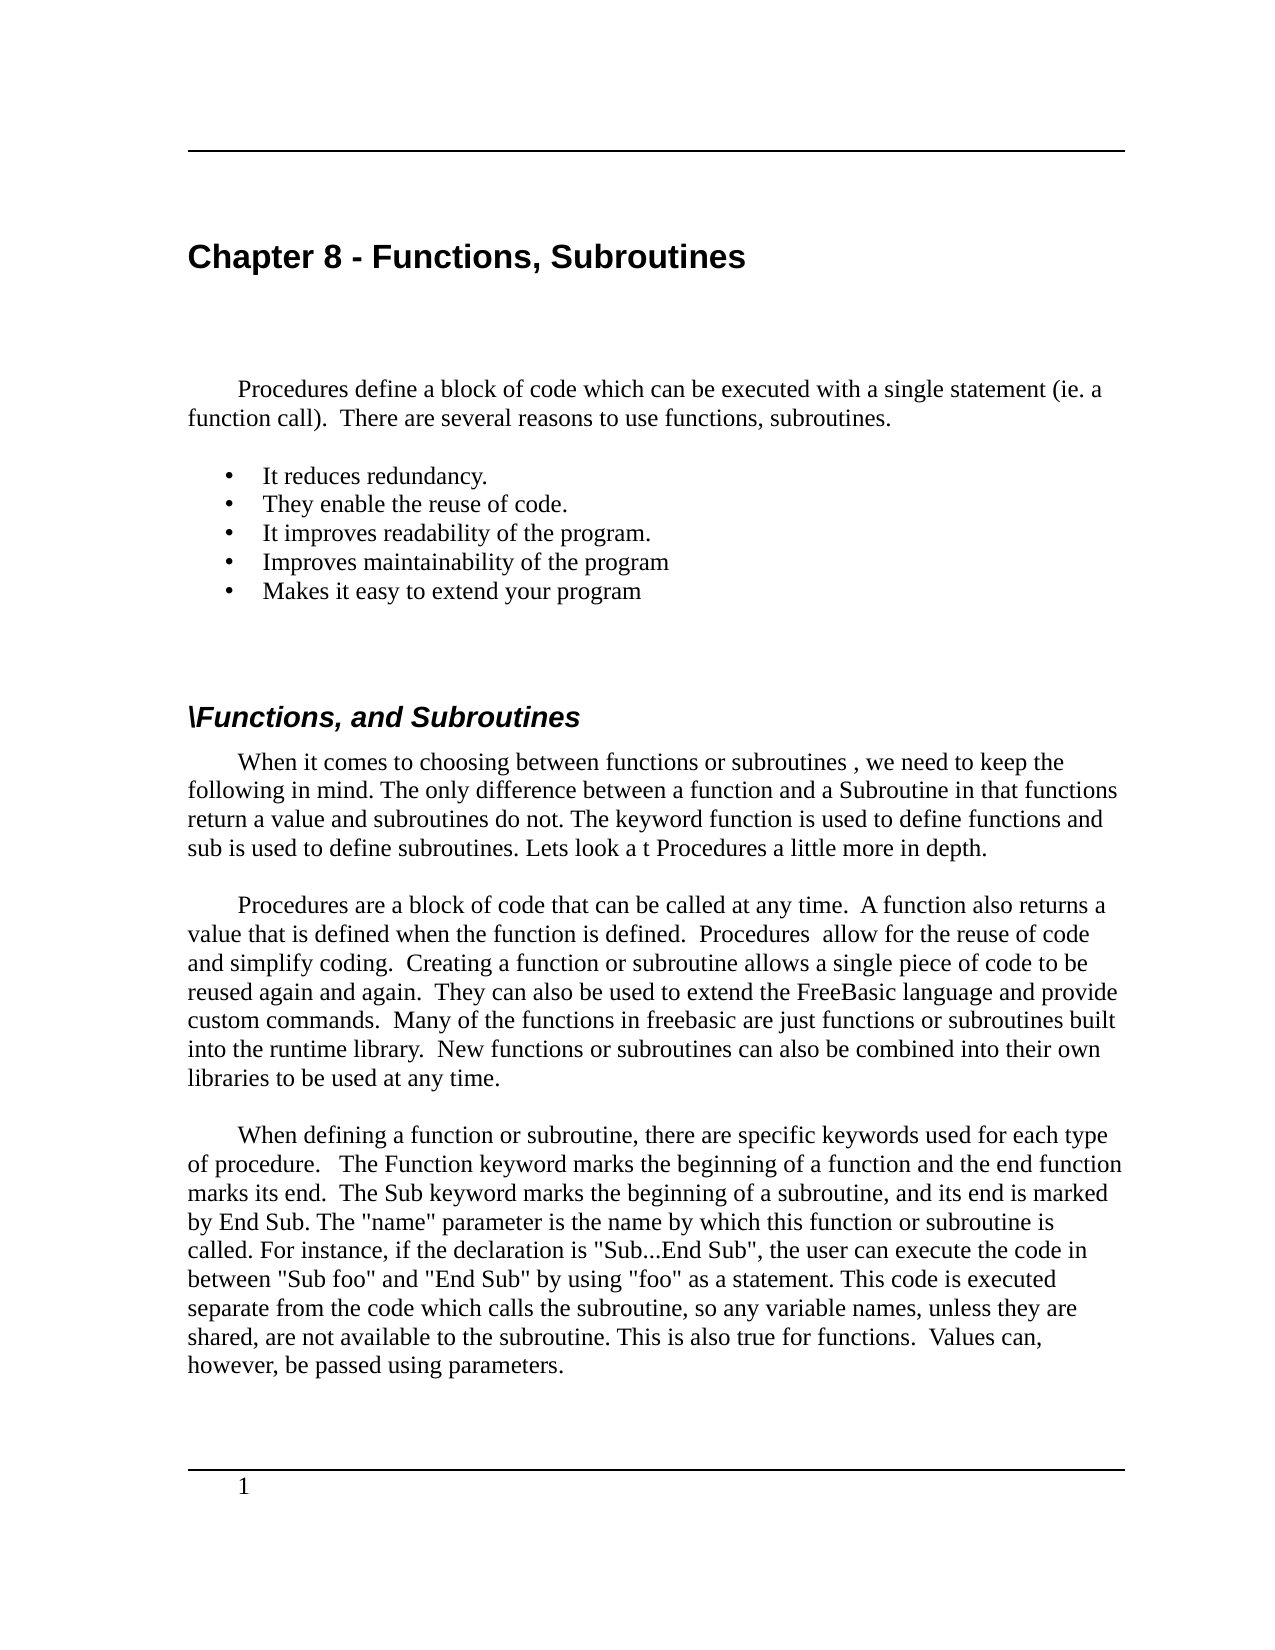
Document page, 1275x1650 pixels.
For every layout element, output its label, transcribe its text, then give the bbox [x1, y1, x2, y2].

subtitle \Functions, and Subroutines [187, 701, 1125, 734]
list They enable the reuse of code. [225, 489, 1125, 518]
text Procedures define a block of code which can be executed with a single statement (ie. a function call). There are several reasons to use functions, subroutines. [187, 374, 1125, 432]
text When defining a function or subroutine, there are specific keywords used for each type of procedure. The Function keyword marks the beginning of a function and the end function marks its end. The Sub keyword marks the beginning of a subroutine, and its end is marked by End Sub. The "name" parameter is the name by which this function or subroutine is called. For instance, if the declaration is "Sub...End Sub", the user can execute the code in between "Sub foo" and "End Sub" by using "foo" as a statement. This code is executed separate from the code which calls the subroutine, so any variable names, unless they are shared, are not available to the subroutine. This is also true for functions. Values can, however, be passed using parameters. [187, 1120, 1125, 1379]
list It reduces redundancy. [225, 461, 1125, 489]
list Makes it easy to extend your program [225, 576, 1125, 604]
subtitle Chapter 8 - Functions, Subroutines [187, 237, 1125, 276]
text Procedures are a block of code that can be called at any time. A function also returns a value that is defined when the function is defined. Procedures allow for the reuse of code and simplify coding. Creating a function or subroutine allows a single piece of code to be reused again and again. They can also be used to extend the FreeBasic language and provide custom commands. Many of the functions in freebasic are just functions or subroutines built into the runtime library. New functions or subroutines can also be combined into their own libraries to be used at any time. [187, 890, 1125, 1092]
list It improves readability of the program. [225, 518, 1125, 547]
list Improves maintainability of the program [225, 547, 1125, 576]
text When it comes to choosing between functions or subroutines , we need to keep the following in mind. The only difference between a function and a Subroutine in that functions return a value and subroutines do not. The keyword function is used to define functions and sub is used to define subroutines. Lets look a t Procedures a little more in depth. [187, 747, 1125, 862]
